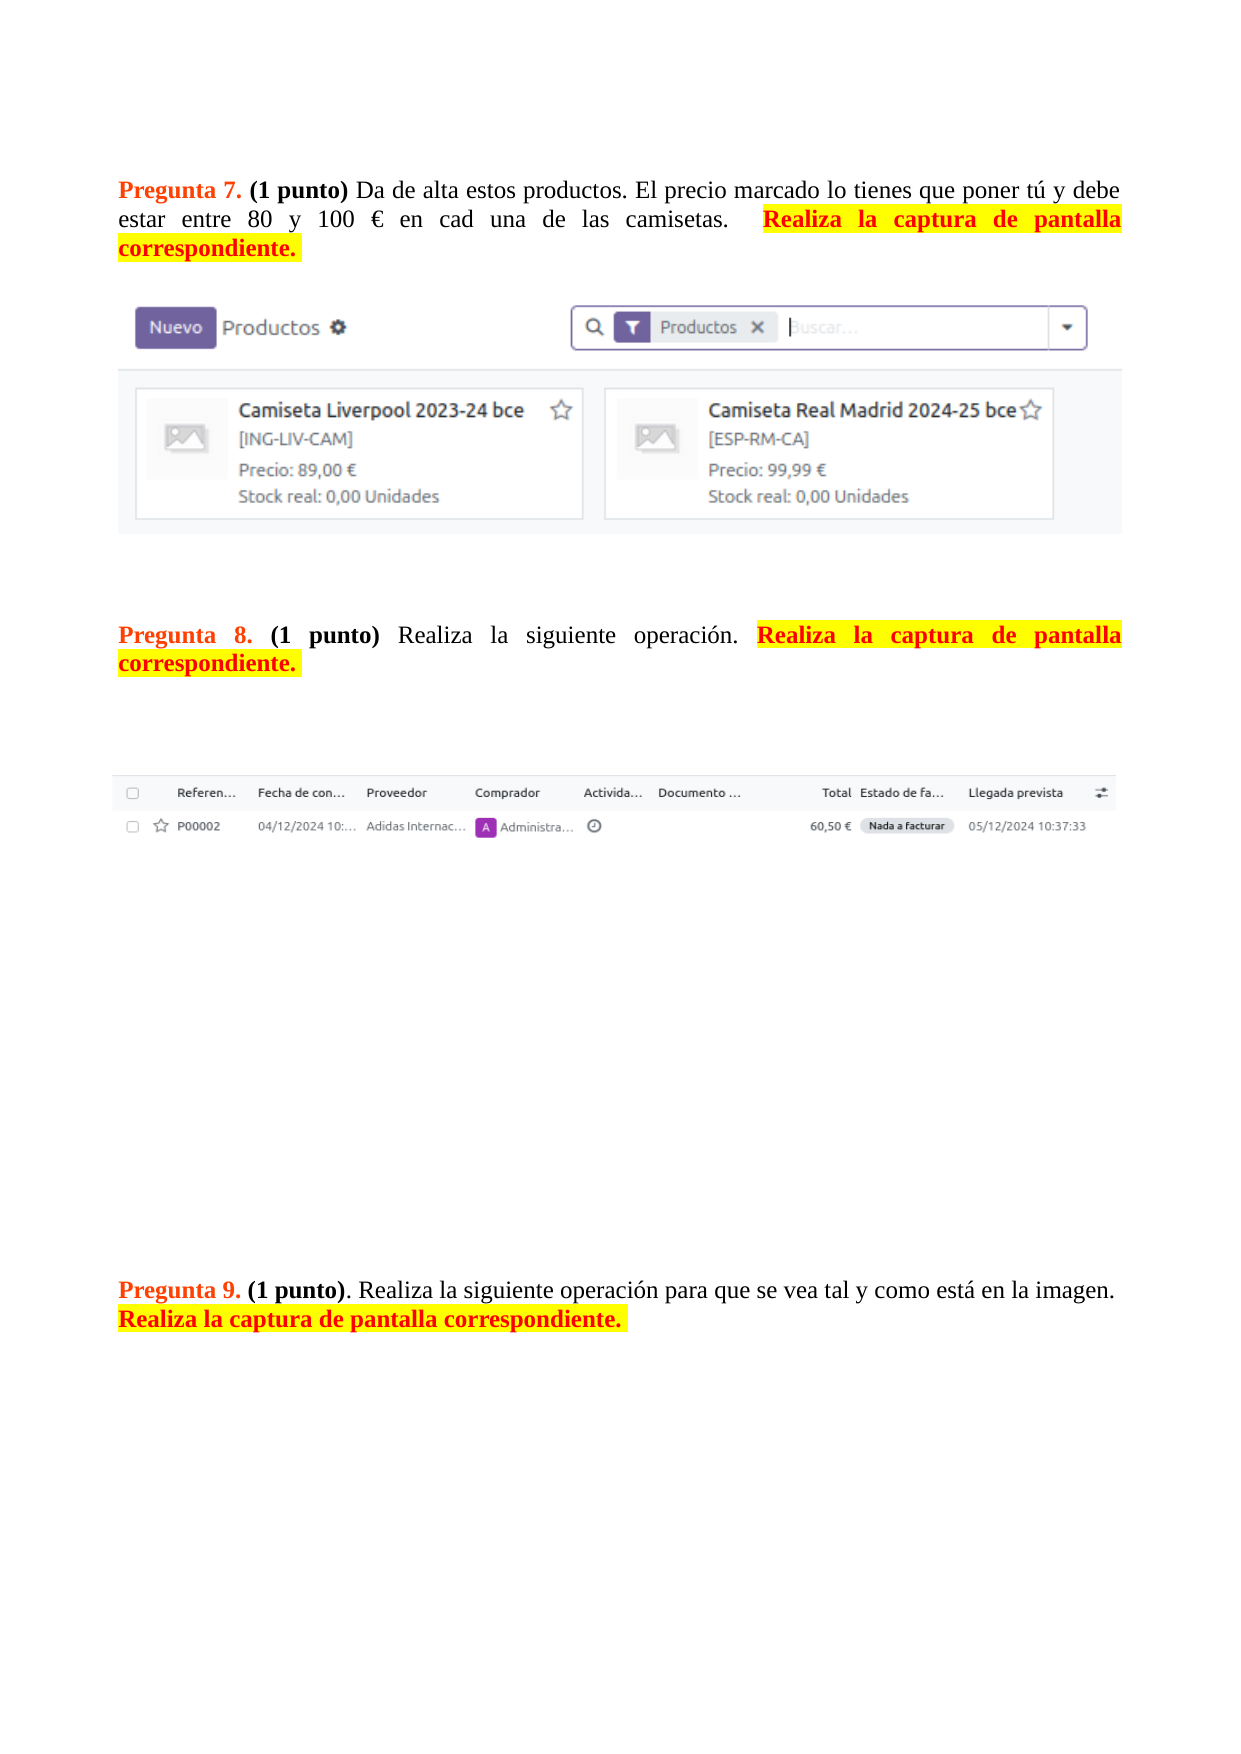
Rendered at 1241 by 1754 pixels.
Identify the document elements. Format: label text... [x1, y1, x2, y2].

picture [112, 773, 1117, 844]
picture [118, 301, 1123, 534]
text Pregunta 7. (1 punto) Da de alta estos productos. El precio marcado lo tienes que poner tú y debe estar entre 80 y 100 € en cad una de las camisetas. Realiza la captura de pantalla correspondiente. [118, 176, 1122, 262]
text Pregunta 9. (1 punto). Realiza la siguiente operación para que se vea tal y como está en la imagen. [118, 1275, 1122, 1304]
text Pregunta 8. (1 punto) Realiza la siguiente operación. Realiza la captura de pantalla correspondiente. [118, 620, 1122, 677]
text Realiza la captura de pantalla correspondiente. [118, 1304, 1122, 1332]
